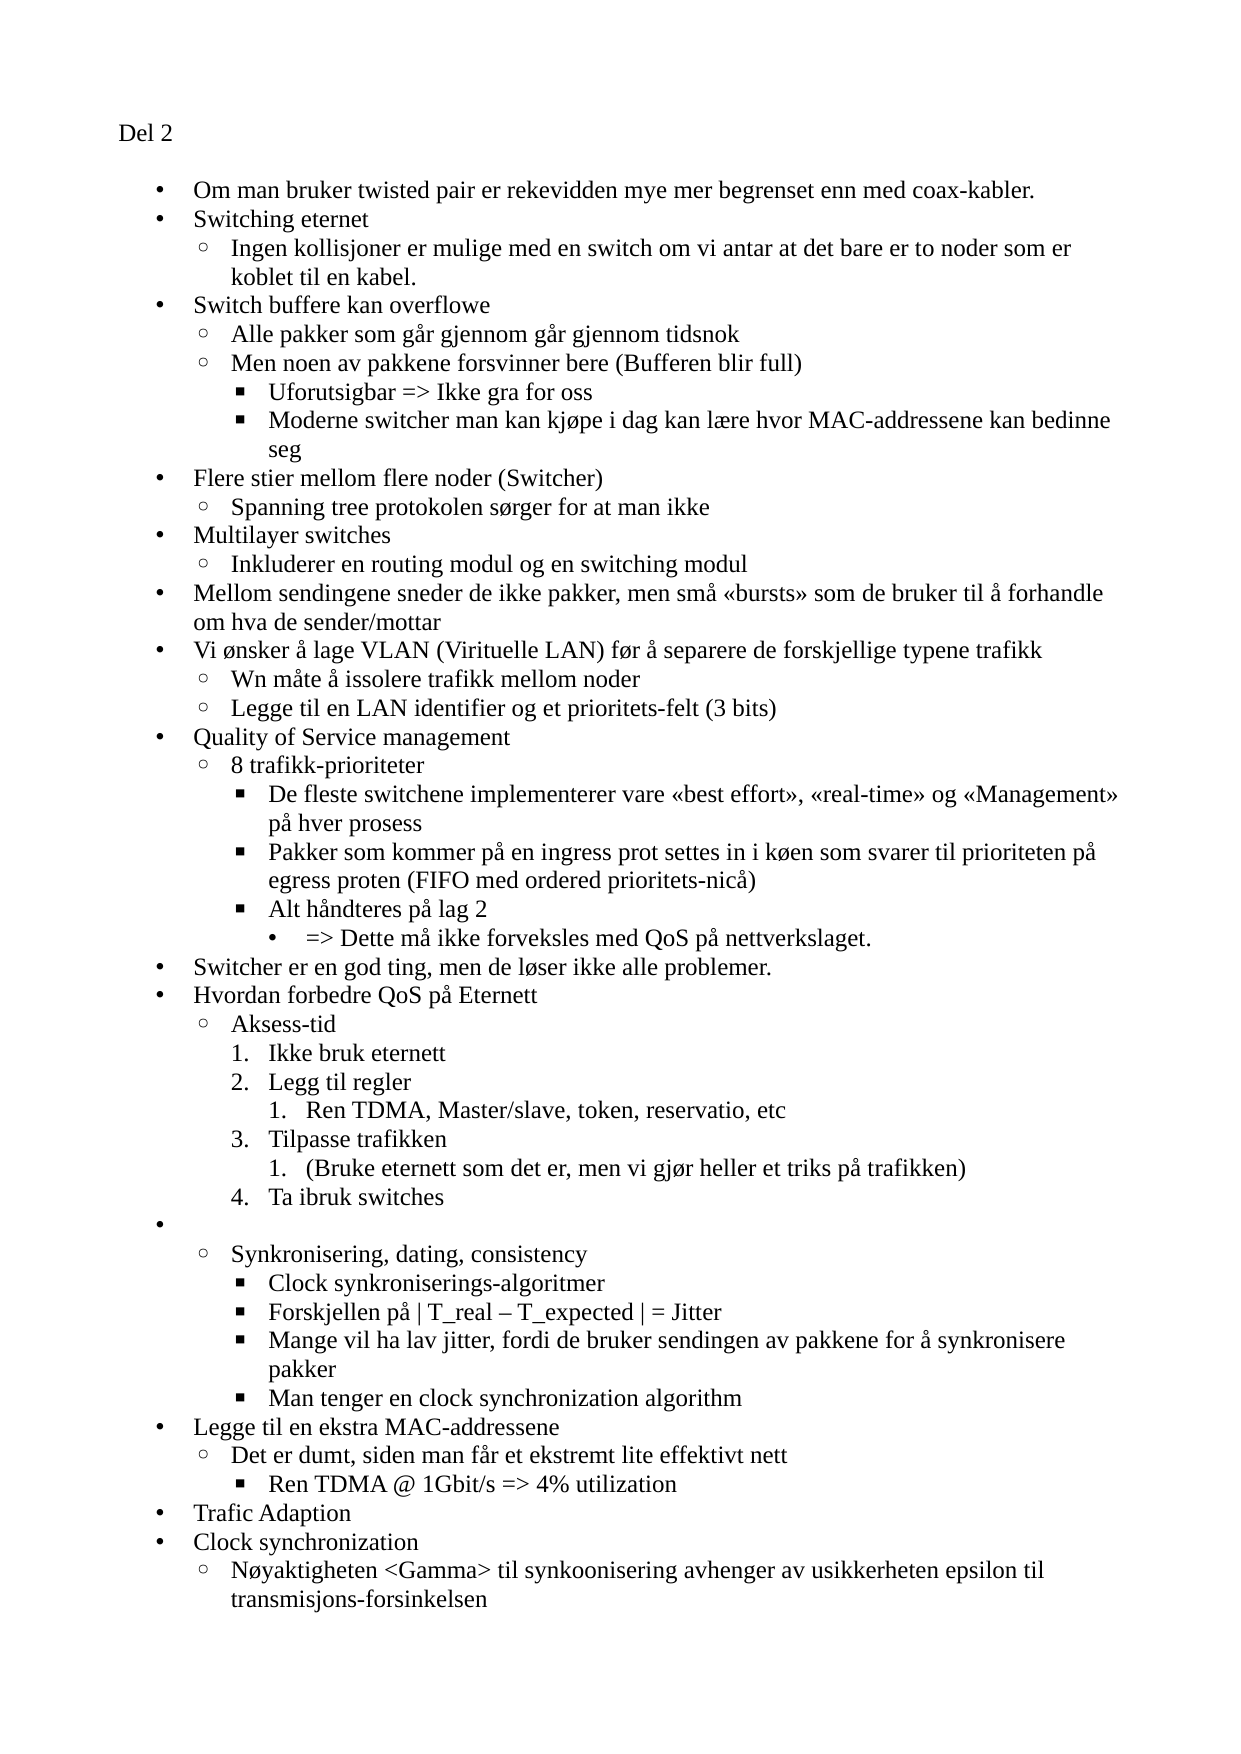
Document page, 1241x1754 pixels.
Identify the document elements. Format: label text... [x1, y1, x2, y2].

list Pakker som kommer på en ingress prot settes in i køen som svarer til prioriteten på egress proten (FIFO med ordered prioritets-nicå) [231, 837, 1122, 894]
list Switch buffere kan overflowe [156, 291, 1122, 319]
list Inkluderer en routing modul og en switching modul [193, 549, 1122, 578]
list Man tenger en clock synchronization algorithm [231, 1383, 1122, 1412]
list Legge til en ekstra MAC-addressene [156, 1412, 1122, 1441]
list De fleste switchene implementerer vare «best effort», «real-time» og «Management» på hver prosess [231, 779, 1122, 837]
list Ta ibruk switches [231, 1182, 1122, 1211]
list Om man bruker twisted pair er rekevidden mye mer begrenset enn med coax-kabler. [156, 176, 1122, 204]
list Ingen kollisjoner er mulige med en switch om vi antar at det bare er to noder som er koblet til en kabel. [193, 233, 1122, 291]
text Del 2 [118, 118, 1122, 147]
list Moderne switcher man kan kjøpe i dag kan lære hvor MAC-addressene kan bedinne seg [231, 406, 1122, 463]
list Ikke bruk eternett [231, 1038, 1122, 1067]
list (Bruke eternett som det er, men vi gjør heller et triks på trafikken) [268, 1153, 1122, 1182]
list 8 trafikk-prioriteter [193, 751, 1122, 779]
list Switcher er en god ting, men de løser ikke alle problemer. [156, 952, 1122, 981]
list Quality of Service management [156, 722, 1122, 751]
list Tilpasse trafikken [231, 1124, 1122, 1153]
list Nøyaktigheten <Gamma> til synkoonisering avhenger av usikkerheten epsilon til transmisjons-forsinkelsen [193, 1556, 1122, 1613]
list Switching eternet [156, 204, 1122, 233]
list Wn måte å issolere trafikk mellom noder [193, 664, 1122, 693]
list Mellom sendingene sneder de ikke pakker, men små «bursts» som de bruker til å forhandle om hva de sender/mottar [156, 578, 1122, 636]
list Legge til en LAN identifier og et prioritets-felt (3 bits) [193, 693, 1122, 722]
list Ren TDMA @ 1Gbit/s => 4% utilization [231, 1469, 1122, 1498]
list Alle pakker som går gjennom går gjennom tidsnok [193, 319, 1122, 348]
list Forskjellen på | T_real – T_expected | = Jitter [231, 1297, 1122, 1326]
list => Dette må ikke forveksles med QoS på nettverkslaget. [268, 923, 1122, 952]
list Alt håndteres på lag 2 [231, 894, 1122, 923]
list Mange vil ha lav jitter, fordi de bruker sendingen av pakkene for å synkronisere pakker [231, 1326, 1122, 1383]
list Spanning tree protokolen sørger for at man ikke [193, 492, 1122, 521]
list Clock synkroniserings-algoritmer [231, 1268, 1122, 1297]
list Aksess-tid [193, 1009, 1122, 1038]
list Vi ønsker å lage VLAN (Virituelle LAN) før å separere de forskjellige typene trafikk [156, 636, 1122, 664]
list Men noen av pakkene forsvinner bere (Bufferen blir full) [193, 348, 1122, 377]
list Multilayer switches [156, 521, 1122, 549]
list Trafic Adaption [156, 1498, 1122, 1527]
list Synkronisering, dating, consistency [193, 1239, 1122, 1268]
list Flere stier mellom flere noder (Switcher) [156, 463, 1122, 492]
list Det er dumt, siden man får et ekstremt lite effektivt nett [193, 1441, 1122, 1469]
list Ren TDMA, Master/slave, token, reservatio, etc [268, 1096, 1122, 1124]
list Hvordan forbedre QoS på Eternett [156, 981, 1122, 1009]
list Uforutsigbar => Ikke gra for oss [231, 377, 1122, 406]
list Clock synchronization [156, 1527, 1122, 1556]
list Legg til regler [231, 1067, 1122, 1096]
